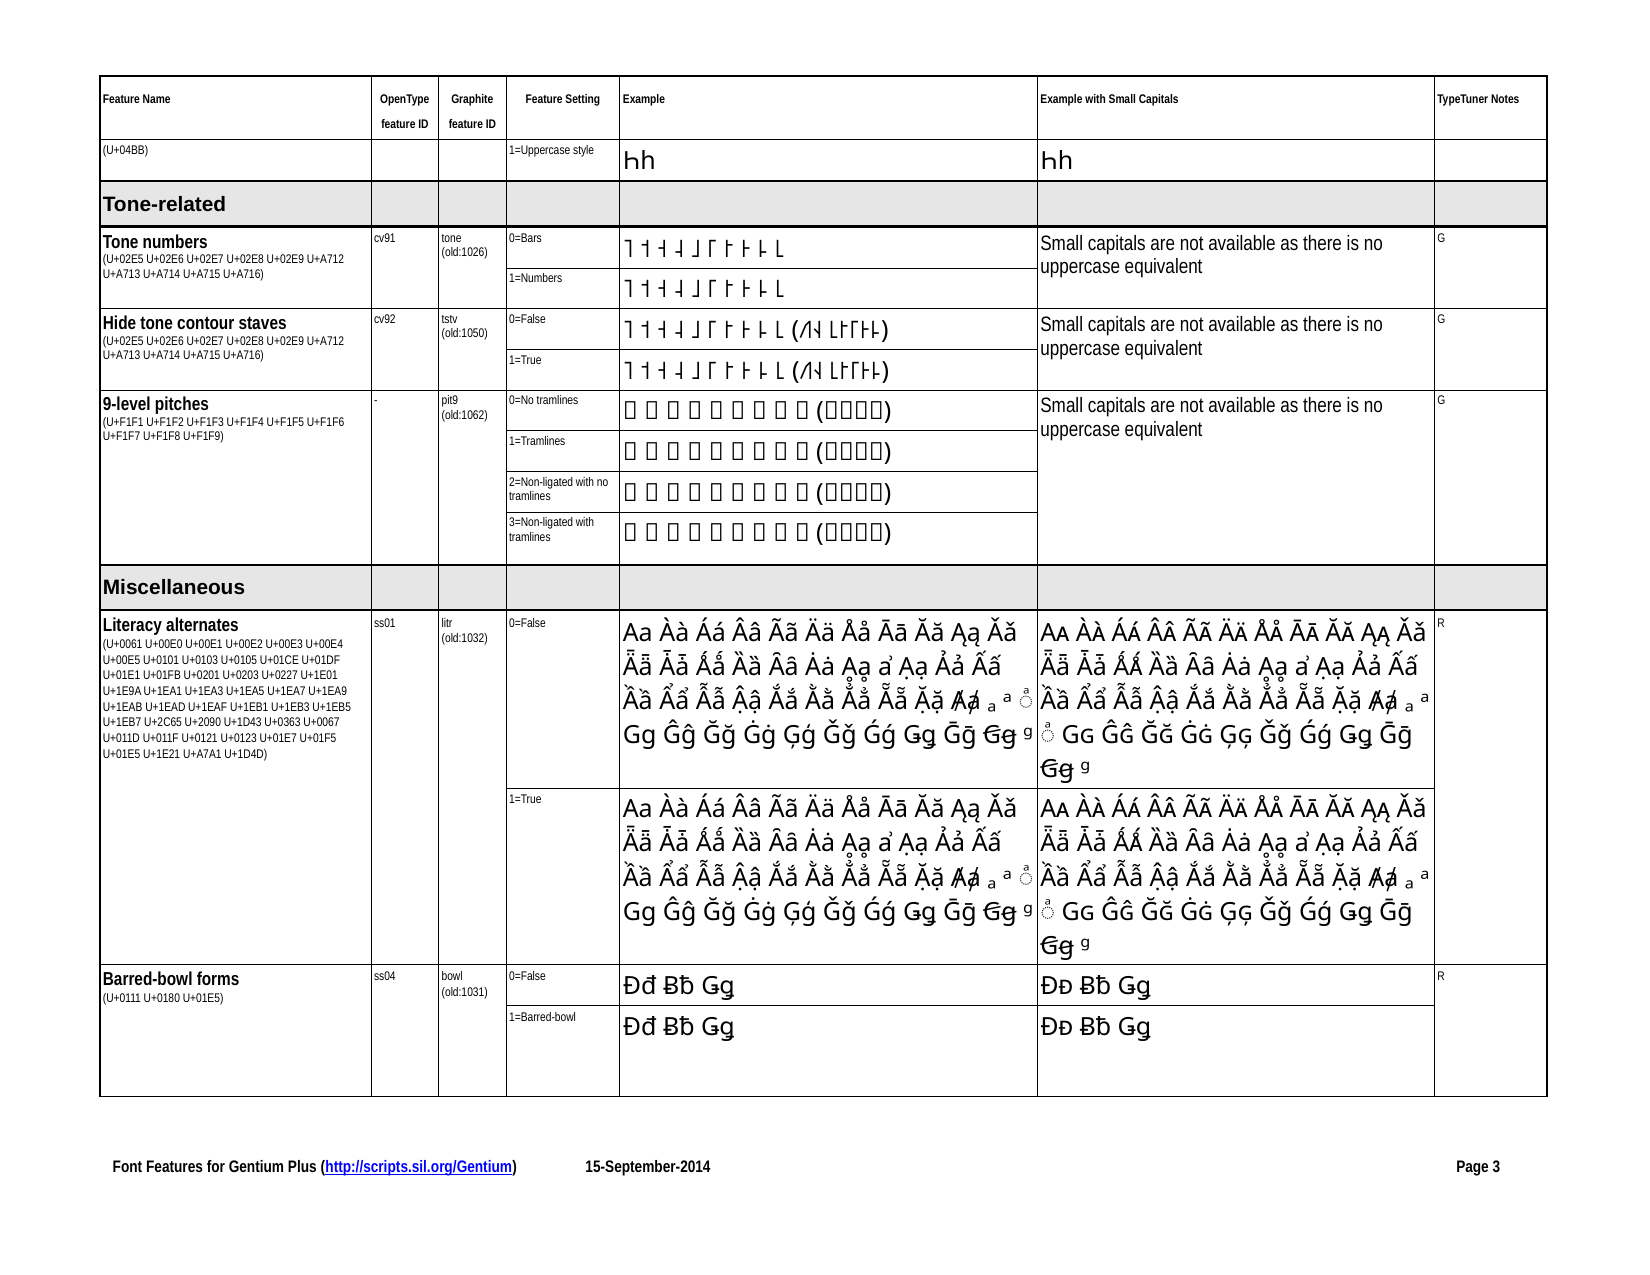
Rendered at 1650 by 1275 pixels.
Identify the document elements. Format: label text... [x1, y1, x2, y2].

table_cell G [1435, 309, 1546, 389]
table_cell 1=True [507, 789, 619, 964]
table_cell ss04 [372, 965, 438, 1096]
table_cell [372, 566, 438, 609]
table_cell Small capitals are not available as there is no uppercase equivalent [1038, 309, 1434, 389]
table_cell [1038, 182, 1434, 225]
table_cell 3=Non-ligated with tramlines [507, 513, 619, 563]
table_cell Đđ Ƀƀ Ǥǥ [620, 965, 1037, 1005]
table_cell [439, 566, 506, 609]
table_cell R [1435, 965, 1546, 1096]
table_cell cv92 [372, 309, 438, 389]
table_cell          () [620, 431, 1037, 471]
table_cell          () [620, 391, 1037, 430]
table_cell 1=Numbers [507, 269, 619, 308]
table_cell 0=False [507, 309, 619, 349]
table_cell (U+04BB) [101, 140, 371, 180]
table_cell 1=True [507, 350, 619, 389]
table_cell 0=False [507, 965, 619, 1005]
table_cell 0=False [507, 611, 619, 787]
table_cell G [1435, 391, 1546, 563]
table_cell cv91 [372, 228, 438, 308]
table_cell Aa Àà Áá Ââ Ãã Ää Åå Āā Ăă Ąą Ǎǎ Ǟǟ Ǡǡ Ǻǻ Ȁȁ Ȃȃ Ȧȧ Ḁḁ ẚ Ạạ Ảả Ấấ Ầầ Ẩẩ Ẫẫ Ậậ Ắắ Ằằ Ẳẳ Ẵẵ Ặặ Ⱥⱥ ₐ ᵃ ◌ͣ Gg Ĝĝ Ğğ Ġġ Ģģ Ǧǧ Ǵǵ Ǥǥ Ḡḡ Ꞡꞡ ᵍ [1038, 611, 1434, 787]
table_cell Tone numbers (U+02E5 U+02E6 U+02E7 U+02E8 U+02E9 U+A712 U+A713 U+A714 U+A715 U+A716) [101, 228, 371, 308]
table_cell - [372, 391, 438, 563]
table_cell 9-level pitches (U+F1F1 U+F1F2 U+F1F3 U+F1F4 U+F1F5 U+F1F6 U+F1F7 U+F1F8 U+F1F9) [101, 391, 371, 563]
table_cell [1435, 140, 1546, 180]
table_cell G [1435, 228, 1546, 308]
table_cell 1=Tramlines [507, 431, 619, 471]
table_header Example with Small Capitals [1038, 77, 1434, 139]
table_cell [439, 140, 506, 180]
table_cell Đđ Ƀƀ Ǥǥ [620, 1006, 1037, 1096]
table_cell R [1435, 611, 1546, 964]
table_cell 1=Uppercase style [507, 140, 619, 180]
table_cell          () [620, 472, 1037, 511]
table_cell ˥ ˦ ˧ ˨ ˩ ꜒ ꜓ ꜔ ꜕ ꜖ (˩˦˥˧˨ ꜖꜓꜒꜔꜕) [620, 309, 1037, 349]
table_cell [1435, 182, 1546, 225]
table_cell Đđ Ƀƀ Ǥǥ [1038, 1006, 1434, 1096]
table_header Graphite feature ID [439, 77, 506, 139]
table_cell Aa Àà Áá Ââ Ãã Ää Åå Āā Ăă Ąą Ǎǎ Ǟǟ Ǡǡ Ǻǻ Ȁȁ Ȃȃ Ȧȧ Ḁḁ ẚ Ạạ Ảả Ấấ Ầầ Ẩẩ Ẫẫ Ậậ Ắắ Ằằ Ẳẳ Ẵẵ Ặặ Ⱥⱥ ₐ ᵃ ◌ͣ Gg Ĝĝ Ğğ Ġġ Ģģ Ǧǧ Ǵǵ Ǥǥ Ḡḡ Ꞡꞡ ᵍ [1038, 789, 1434, 964]
table_cell [1435, 566, 1546, 609]
table_cell Aa Àà Áá Ââ Ãã Ää Åå Āā Ăă Ąą Ǎǎ Ǟǟ Ǡǡ Ǻǻ Ȁȁ Ȃȃ Ȧȧ Ḁḁ ẚ Ạạ Ảả Ấấ Ầầ Ẩẩ Ẫẫ Ậậ Ắắ Ằằ Ẳẳ Ẵẵ Ặặ Ⱥⱥ ₐ ᵃ ◌ͣ Gg Ĝĝ Ğğ Ġġ Ģģ Ǧǧ Ǵǵ Ǥǥ Ḡḡ Ꞡꞡ ᵍ [620, 789, 1037, 964]
table_cell ˥ ˦ ˧ ˨ ˩ ꜒ ꜓ ꜔ ꜕ ꜖ [620, 269, 1037, 308]
table_cell Hide tone contour staves (U+02E5 U+02E6 U+02E7 U+02E8 U+02E9 U+A712 U+A713 U+A714 U+A715 U+A716) [101, 309, 371, 389]
table_cell Literacy alternates (U+0061 U+00E0 U+00E1 U+00E2 U+00E3 U+00E4 U+00E5 U+0101 U+0103 U+0105 U+01CE U+01DF U+01E1 U+01FB U+0201 U+0203 U+0227 U+1E01 U+1E9A U+1EA1 U+1EA3 U+1EA5 U+1EA7 U+1EA9 U+1EAB U+1EAD U+1EAF U+1EB1 U+1EB3 U+1EB5 U+1EB7 U+2C65 U+2090 U+1D43 U+0363 U+0067 U+011D U+011F U+0121 U+0123 U+01E7 U+01F5 U+01E5 U+1E21 U+A7A1 U+1D4D) [101, 611, 371, 964]
table_cell bowl (old:1031) [439, 965, 506, 1096]
table_cell 0=Bars [507, 228, 619, 268]
table_cell [507, 566, 619, 609]
table_cell Һһ [620, 140, 1037, 180]
table_header OpenType feature ID [372, 77, 438, 139]
table_cell 1=Barred-bowl [507, 1006, 619, 1096]
table_cell Tone-related [101, 182, 371, 225]
table_cell Đđ Ƀƀ Ǥǥ [1038, 965, 1434, 1005]
table_cell ss01 [372, 611, 438, 964]
table_cell [1038, 566, 1434, 609]
table_header Example [620, 77, 1037, 139]
table_header Feature Setting [507, 77, 619, 139]
table_cell pit9 (old:1062) [439, 391, 506, 563]
table_cell Small capitals are not available as there is no uppercase equivalent [1038, 228, 1434, 308]
table_cell tstv (old:1050) [439, 309, 506, 389]
table_cell [507, 182, 619, 225]
table_header Feature Name [101, 77, 371, 139]
table_cell [620, 182, 1037, 225]
table_cell [439, 182, 506, 225]
table_header TypeTuner Notes [1435, 77, 1546, 139]
table_cell Small capitals are not available as there is no uppercase equivalent [1038, 391, 1434, 563]
table_cell Barred-bowl forms (U+0111 U+0180 U+01E5) [101, 965, 371, 1096]
table_cell 2=Non-ligated with no tramlines [507, 472, 619, 511]
table_cell          () [620, 513, 1037, 563]
table_cell [372, 182, 438, 225]
table_cell tone (old:1026) [439, 228, 506, 308]
table_cell ˥ ˦ ˧ ˨ ˩ ꜒ ꜓ ꜔ ꜕ ꜖ [620, 228, 1037, 268]
table_cell ˥ ˦ ˧ ˨ ˩ ꜒ ꜓ ꜔ ꜕ ꜖ (˩˦˥˧˨ ꜖꜓꜒꜔꜕) [620, 350, 1037, 389]
table_cell litr (old:1032) [439, 611, 506, 964]
table_cell [620, 566, 1037, 609]
table_cell [372, 140, 438, 180]
table_cell 0=No tramlines [507, 391, 619, 430]
table_cell Һһ [1038, 140, 1434, 180]
table_cell Miscellaneous [101, 566, 371, 609]
table_cell Aa Àà Áá Ââ Ãã Ää Åå Āā Ăă Ąą Ǎǎ Ǟǟ Ǡǡ Ǻǻ Ȁȁ Ȃȃ Ȧȧ Ḁḁ ẚ Ạạ Ảả Ấấ Ầầ Ẩẩ Ẫẫ Ậậ Ắắ Ằằ Ẳẳ Ẵẵ Ặặ Ⱥⱥ ₐ ᵃ ◌ͣ Gg Ĝĝ Ğğ Ġġ Ģģ Ǧǧ Ǵǵ Ǥǥ Ḡḡ Ꞡꞡ ᵍ [620, 611, 1037, 787]
